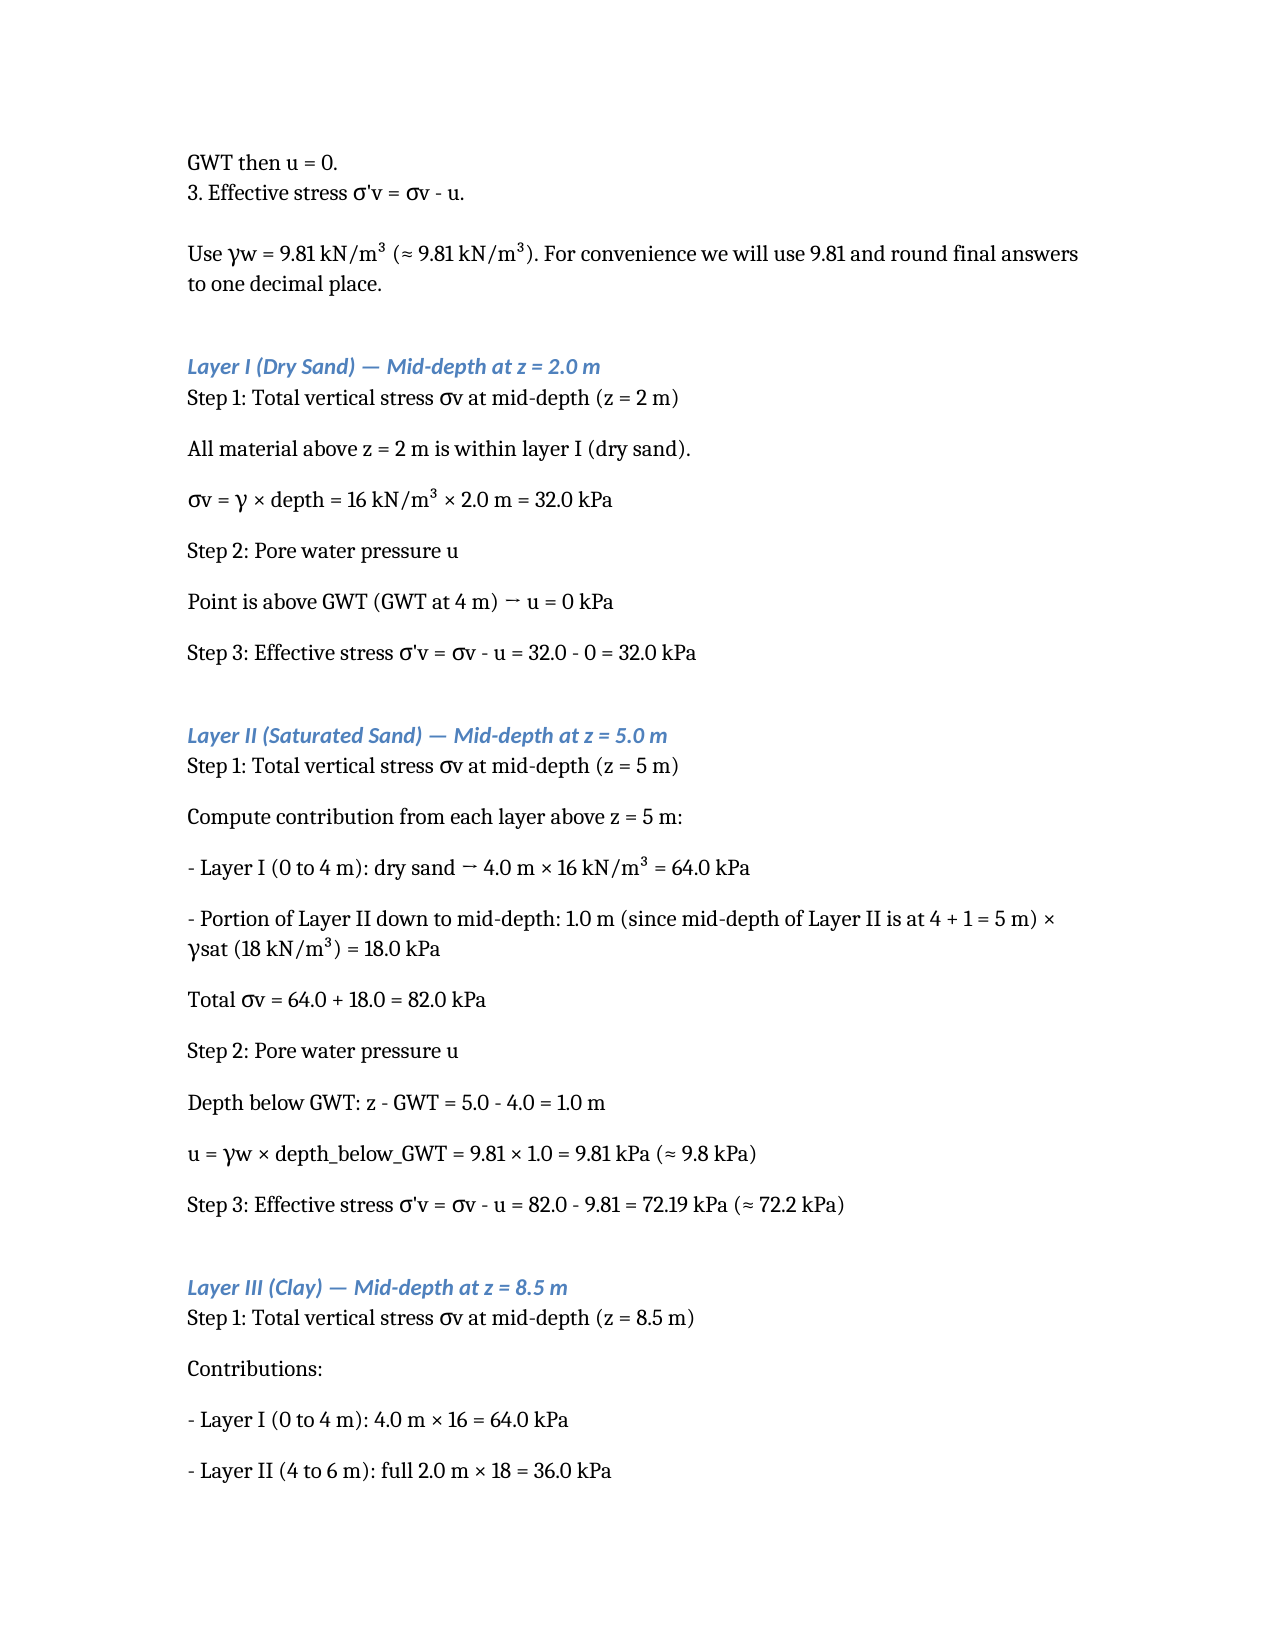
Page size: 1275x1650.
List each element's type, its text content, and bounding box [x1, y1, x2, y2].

text - Portion of Layer II down to mid-depth: 1.0 m (since mid-depth of Layer II is at 4 + 1 = 5 m) × γsat (18 kN/m³) = 18.0 kPa [187, 906, 1087, 963]
text Total σv = 64.0 + 18.0 = 82.0 kPa [187, 987, 1087, 1014]
subtitle Layer II (Saturated Sand) — Mid-depth at z = 5.0 m [187, 721, 1087, 749]
text - Layer I (0 to 4 m): dry sand → 4.0 m × 16 kN/m³ = 64.0 kPa [187, 855, 1087, 881]
text Step 1: Total vertical stress σv at mid-depth (z = 2 m) [187, 384, 1087, 411]
text - Layer II (4 to 6 m): full 2.0 m × 18 = 36.0 kPa [187, 1458, 1087, 1484]
text u = γw × depth_below_GWT = 9.81 × 1.0 = 9.81 kPa (≈ 9.8 kPa) [187, 1140, 1087, 1167]
text Contributions: [187, 1356, 1087, 1382]
text σv = γ × depth = 16 kN/m³ × 2.0 m = 32.0 kPa [187, 486, 1087, 513]
text Step 1: Total vertical stress σv at mid-depth (z = 8.5 m) [187, 1305, 1087, 1331]
text Step 2: Pore water pressure u [187, 1038, 1087, 1065]
text Step 3: Effective stress σ'v = σv - u = 82.0 - 9.81 = 72.19 kPa (≈ 72.2 kPa) [187, 1191, 1087, 1248]
text Compute contribution from each layer above z = 5 m: [187, 804, 1087, 830]
text Step 1: Total vertical stress σv at mid-depth (z = 5 m) [187, 753, 1087, 779]
text Point is above GWT (GWT at 4 m) → u = 0 kPa [187, 588, 1087, 615]
text All material above z = 2 m is within layer I (dry sand). [187, 435, 1087, 462]
subtitle Layer III (Clay) — Mid-depth at z = 8.5 m [187, 1273, 1087, 1301]
text Step 3: Effective stress σ'v = σv - u = 32.0 - 0 = 32.0 kPa [187, 639, 1087, 696]
subtitle Layer I (Dry Sand) — Mid-depth at z = 2.0 m [187, 352, 1087, 380]
text Depth below GWT: z - GWT = 5.0 - 4.0 = 1.0 m [187, 1089, 1087, 1116]
text Step 2: Pore water pressure u [187, 537, 1087, 564]
text GWT then u = 0. 3. Effective stress σ'v = σv - u. Use γw = 9.81 kN/m³ (≈ 9.81 kN/m³). For convenience we will use 9.81 and round final answers to one decimal place. [187, 150, 1087, 327]
text - Layer I (0 to 4 m): 4.0 m × 16 = 64.0 kPa [187, 1407, 1087, 1433]
